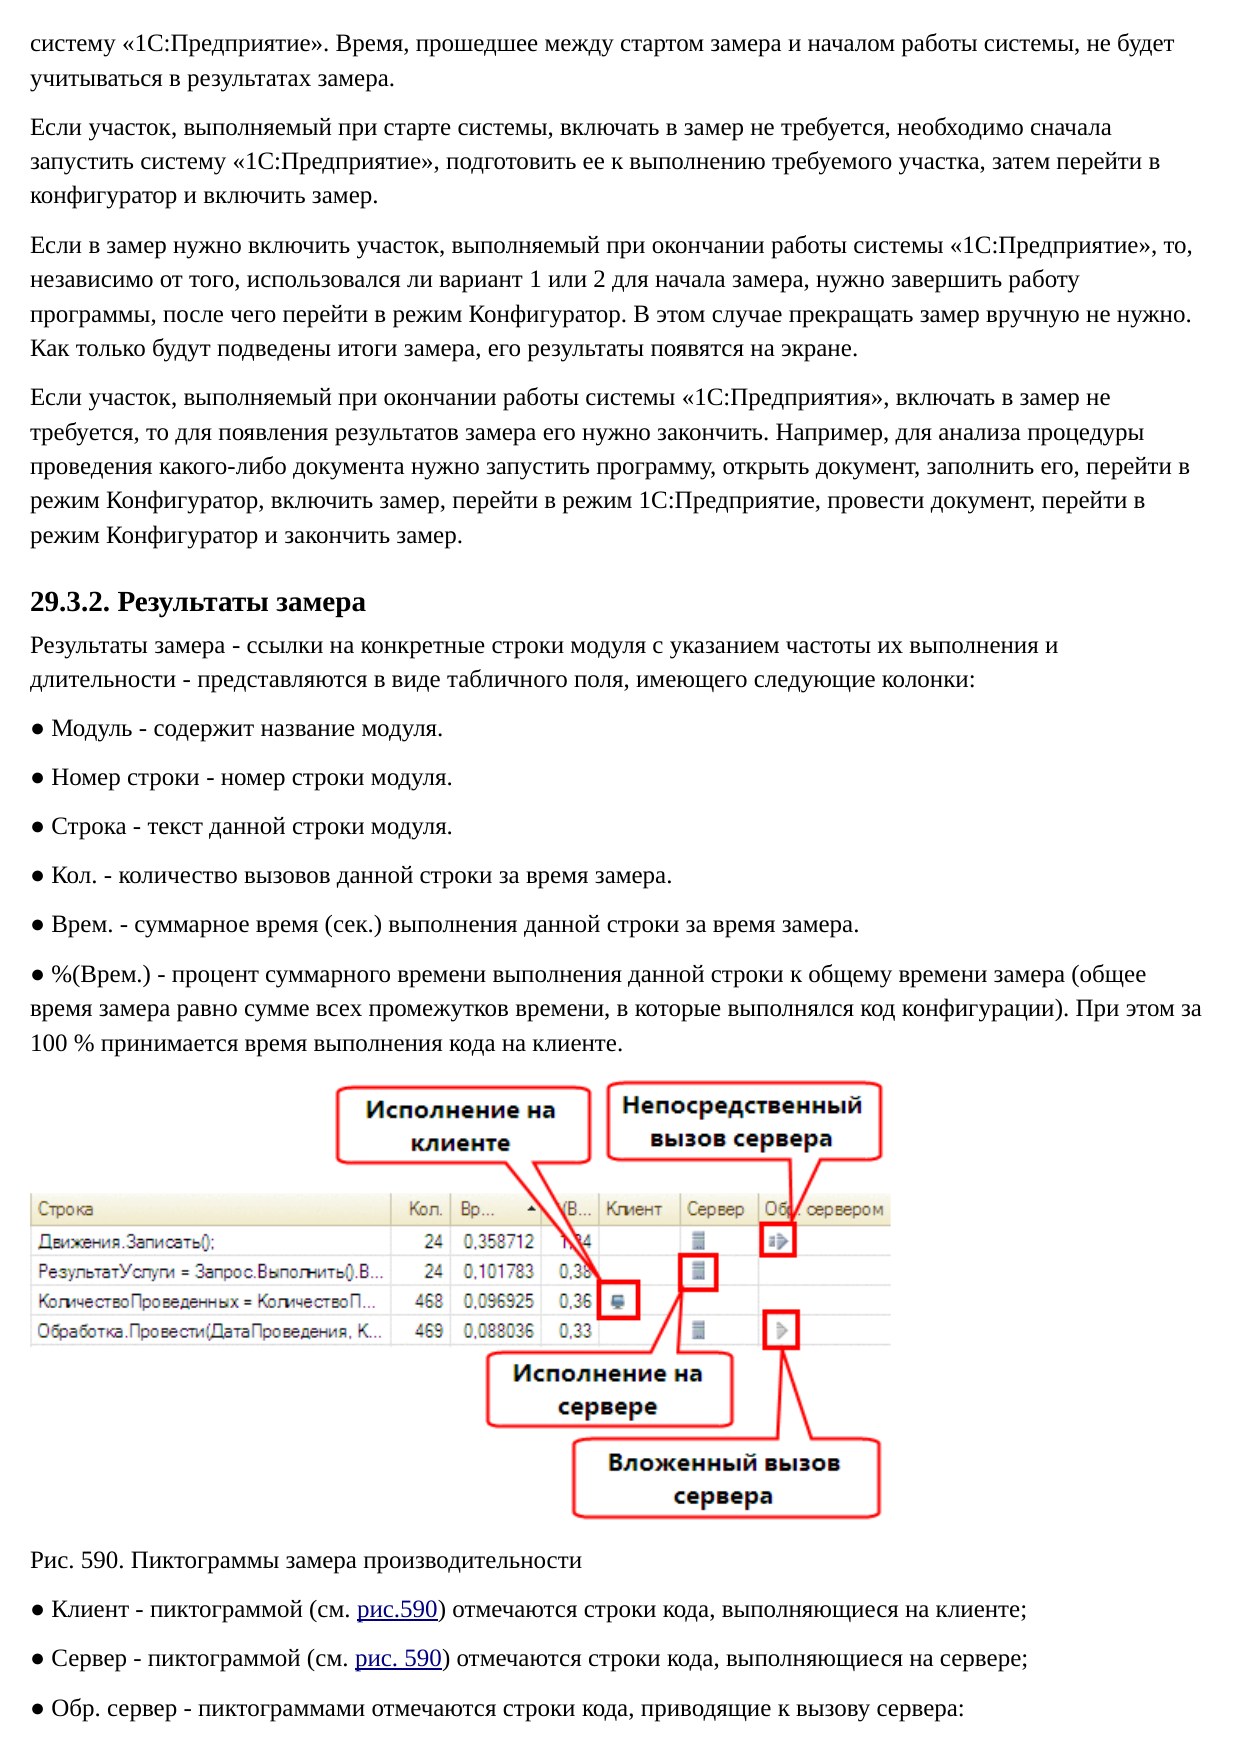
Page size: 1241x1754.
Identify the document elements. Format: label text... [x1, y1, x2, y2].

text ● Кол. ‑ количество вызовов данной строки за время замера. [30, 861, 1211, 889]
text ● %(Врем.) ‑ процент суммарного времени выполнения данной строки к общему времени замера (общее время замера равно сумме всех промежутков времени, в которые выполнялся код конфигурации). При этом за 100 % принимается время выполнения кода на клиенте. [30, 959, 1211, 1056]
text Результаты замера ‑ ссылки на конкретные строки модуля с указанием частоты их выполнения и длительности ‑ представляются в виде табличного поля, имеющего следующие колонки: [30, 630, 1211, 693]
subtitle 29.3.2. Результаты замера [30, 584, 1211, 617]
text ● Строка ‑ текст данной строки модуля. [30, 811, 1211, 840]
text ● Модуль ‑ содержит название модуля. [30, 713, 1211, 742]
text ● Врем. ‑ суммарное время (сек.) выполнения данной строки за время замера. [30, 909, 1211, 938]
text ● Сервер ‑ пиктограммой (см. рис. 590) отмечаются строки кода, выполняющиеся на сервере; [30, 1643, 1211, 1672]
text ● Клиент ‑ пиктограммой (см. рис.590) отмечаются строки кода, выполняющиеся на клиенте; [30, 1594, 1211, 1623]
text систему «1С:Предприятие». Время, прошедшее между стартом замера и началом работы системы, не будет учитываться в результатах замера. [30, 28, 1211, 91]
text Если в замер нужно включить участок, выполняемый при окончании работы системы «1С:Предприятие», то, независимо от того, использовался ли вариант 1 или 2 для начала замера, нужно завершить работу программы, после чего перейти в режим Конфигуратор. В этом случае прекращать замер вручную не нужно. Как только будут подведены итоги замера, его результаты появятся на экране. [30, 230, 1211, 362]
text ● Обр. сервер ‑ пиктограммами отмечаются строки кода, приводящие к вызову сервера: [30, 1693, 1211, 1721]
text Если участок, выполняемый при старте системы, включать в замер не требуется, необходимо сначала запустить систему «1С:Предприятие», подготовить ее к выполнению требуемого участка, затем перейти в конфигуратор и включить замер. [30, 112, 1211, 209]
text Если участок, выполняемый при окончании работы системы «1С:Предприятия», включать в замер не требуется, то для появления результатов замера его нужно закончить. Например, для анализа процедуры проведения какого-либо документа нужно запустить программу, открыть документ, заполнить его, перейти в режим Конфигуратор, включить замер, перейти в режим 1С:Предприятие, провести документ, перейти в режим Конфигуратор и закончить замер. [30, 382, 1211, 549]
picture [29, 1076, 891, 1526]
text Рис. 590. Пиктограммы замера производительности [30, 1545, 1211, 1574]
text ● Номер строки ‑ номер строки модуля. [30, 762, 1211, 791]
